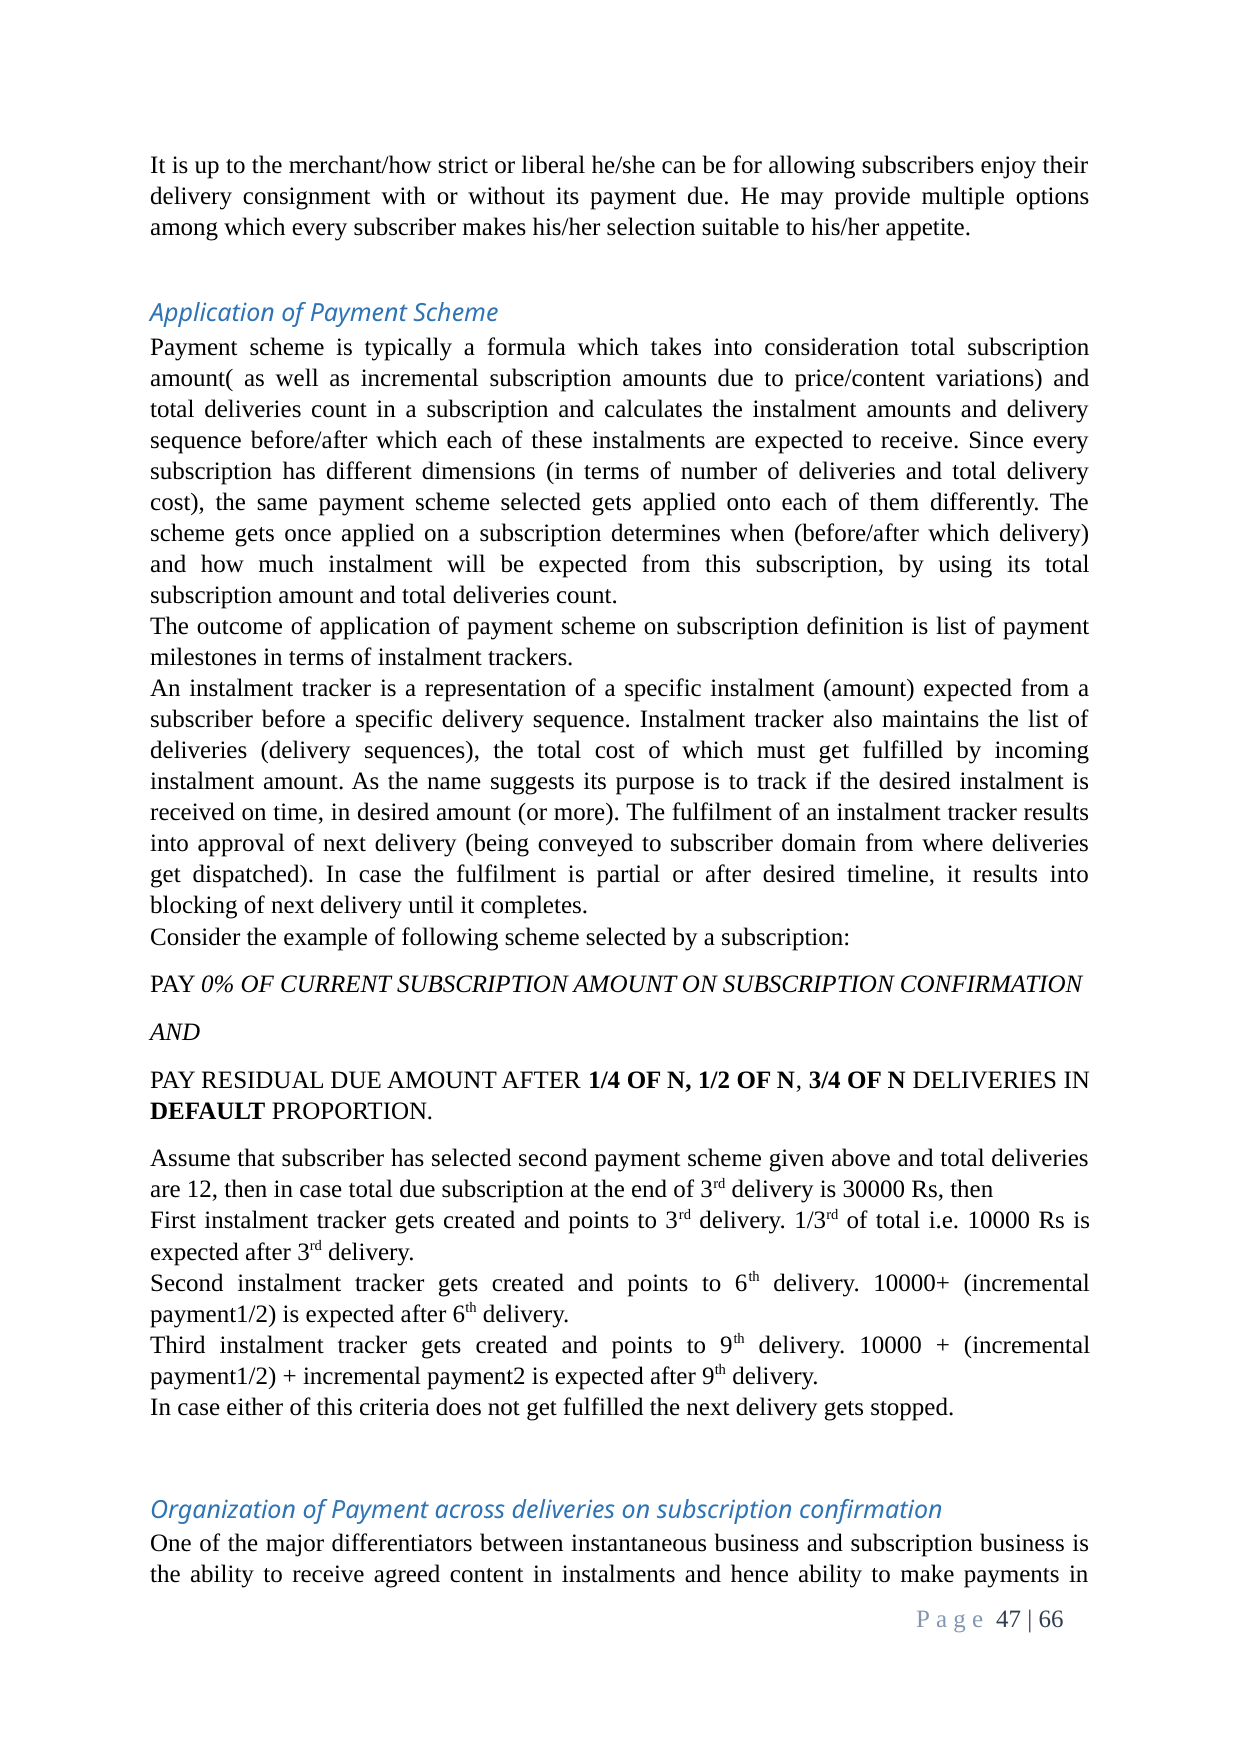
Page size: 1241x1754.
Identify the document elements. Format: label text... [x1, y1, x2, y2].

text PAY 0% OF CURRENT SUBSCRIPTION AMOUNT ON SUBSCRIPTION CONFIRMATION [150, 969, 1090, 998]
list An instalment tracker is a representation of a specific instalment (amount) expected from a subscriber before a specific delivery sequence. Instalment tracker also maintains the list of deliveries (delivery sequences), the total cost of which must get fulfilled by incoming instalment amount. As the name suggests its purpose is to track if the desired instalment is received on time, in desired amount (or more). The fulfilment of an instalment tracker results into approval of next delivery (being conveyed to subscriber domain from where deliveries get dispatched). In case the fulfilment is partial or after desired timeline, it results into blocking of next delivery until it completes. [150, 673, 1090, 919]
list Assume that subscriber has selected second payment scheme given above and total deliveries are 12, then in case total due subscription at the end of 3rd delivery is 30000 Rs, then [150, 1143, 1090, 1203]
list Payment scheme is typically a formula which takes into consideration total subscription amount( as well as incremental subscription amounts due to price/content variations) and total deliveries count in a subscription and calculates the instalment amounts and delivery sequence before/after which each of these instalments are expected to receive. Since every subscription has different dimensions (in terms of number of deliveries and total delivery cost), the same payment scheme selected gets applied onto each of them differently. The scheme gets once applied on a subscription determines when (before/after which delivery) and how much instalment will be expected from this subscription, by using its total subscription amount and total deliveries count. [150, 332, 1090, 609]
list One of the major differentiators between instantaneous business and subscription business is the ability to receive agreed content in instalments and hence ability to make payments in [150, 1528, 1090, 1588]
list It is up to the merchant/how strict or liberal he/she can be for allowing subscribers enjoy their delivery consignment with or without its payment due. He may provide multiple options among which every subscriber makes his/her selection suitable to his/her appetite. [150, 150, 1090, 241]
list The outcome of application of payment scheme on subscription definition is list of payment milestones in terms of instalment trackers. [150, 611, 1090, 671]
text AND [150, 1017, 1090, 1046]
list First instalment tracker gets created and points to 3rd delivery. 1/3rd of total i.e. 10000 Rs is expected after 3rd delivery. [150, 1206, 1090, 1265]
subtitle Organization of Payment across deliveries on subscription confirmation [150, 1491, 1090, 1525]
list Third instalment tracker gets created and points to 9th delivery. 10000 + (incremental payment1/2) + incremental payment2 is expected after 9th delivery. [150, 1330, 1090, 1389]
text PAY RESIDUAL DUE AMOUNT AFTER 1/4 OF N, 1/2 OF N, 3/4 OF N DELIVERIES IN DEFAULT PROPORTION. [150, 1065, 1090, 1124]
list Second instalment tracker gets created and points to 6th delivery. 10000+ (incremental payment1/2) is expected after 6th delivery. [150, 1268, 1090, 1327]
list Consider the example of following scheme selected by a subscription: [150, 922, 1090, 950]
subtitle Application of Payment Scheme [150, 295, 1090, 329]
list In case either of this criteria does not get fulfilled the next delivery gets stopped. [150, 1392, 1090, 1421]
